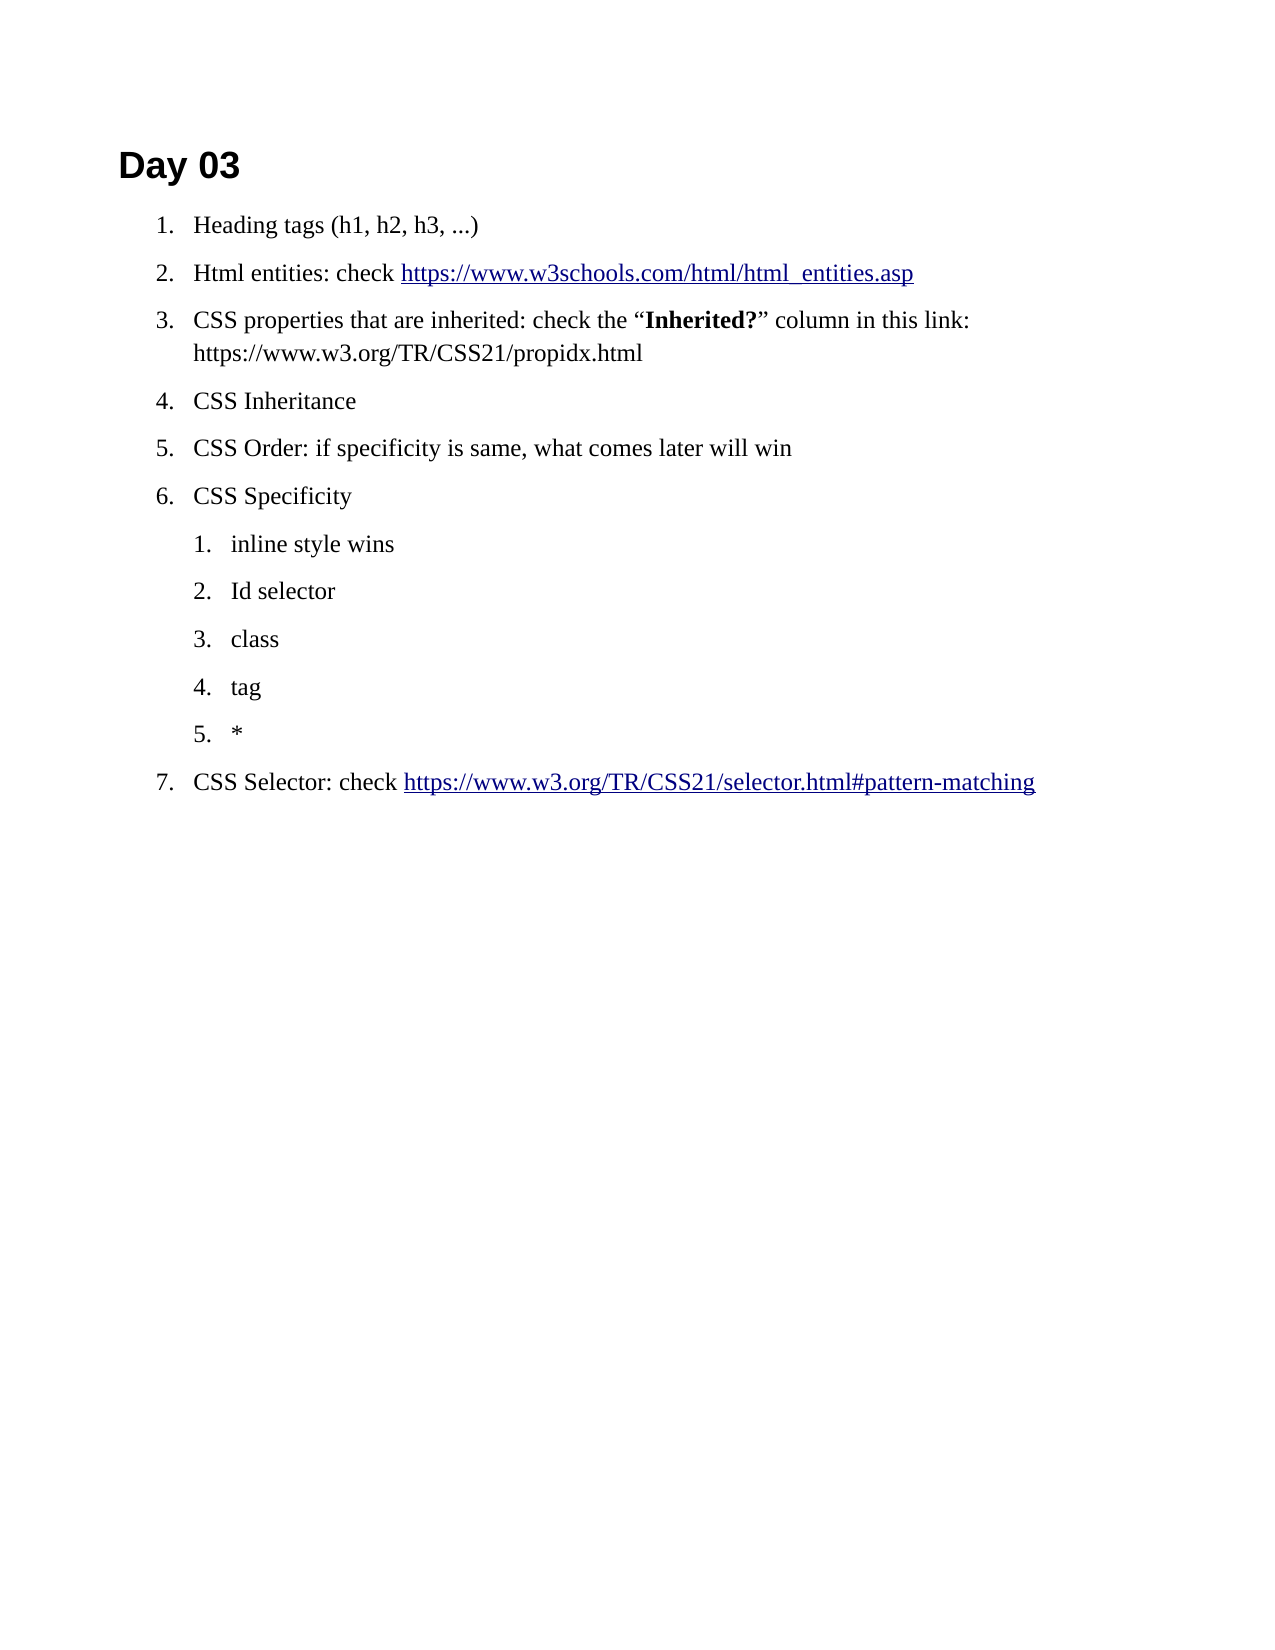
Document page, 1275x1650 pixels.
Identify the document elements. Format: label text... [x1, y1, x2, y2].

subtitle Day 03 [118, 143, 1157, 187]
list CSS Selector: check https://www.w3.org/TR/CSS21/selector.html#pattern-matching [156, 767, 1157, 796]
list * [193, 719, 1157, 748]
list tag [193, 672, 1157, 700]
list CSS Inheritance [156, 386, 1157, 415]
list CSS Order: if specificity is same, what comes later will win [156, 433, 1157, 462]
list Html entities: check https://www.w3schools.com/html/html_entities.asp [156, 258, 1157, 286]
list Id selector [193, 576, 1157, 605]
list CSS properties that are inherited: check the “Inherited?” column in this link: https://www.w3.org/TR/CSS21/propidx.html [156, 305, 1157, 367]
list Heading tags (h1, h2, h3, ...) [156, 210, 1157, 239]
list class [193, 624, 1157, 653]
list inline style wins [193, 529, 1157, 557]
list CSS Specificity [156, 481, 1157, 510]
